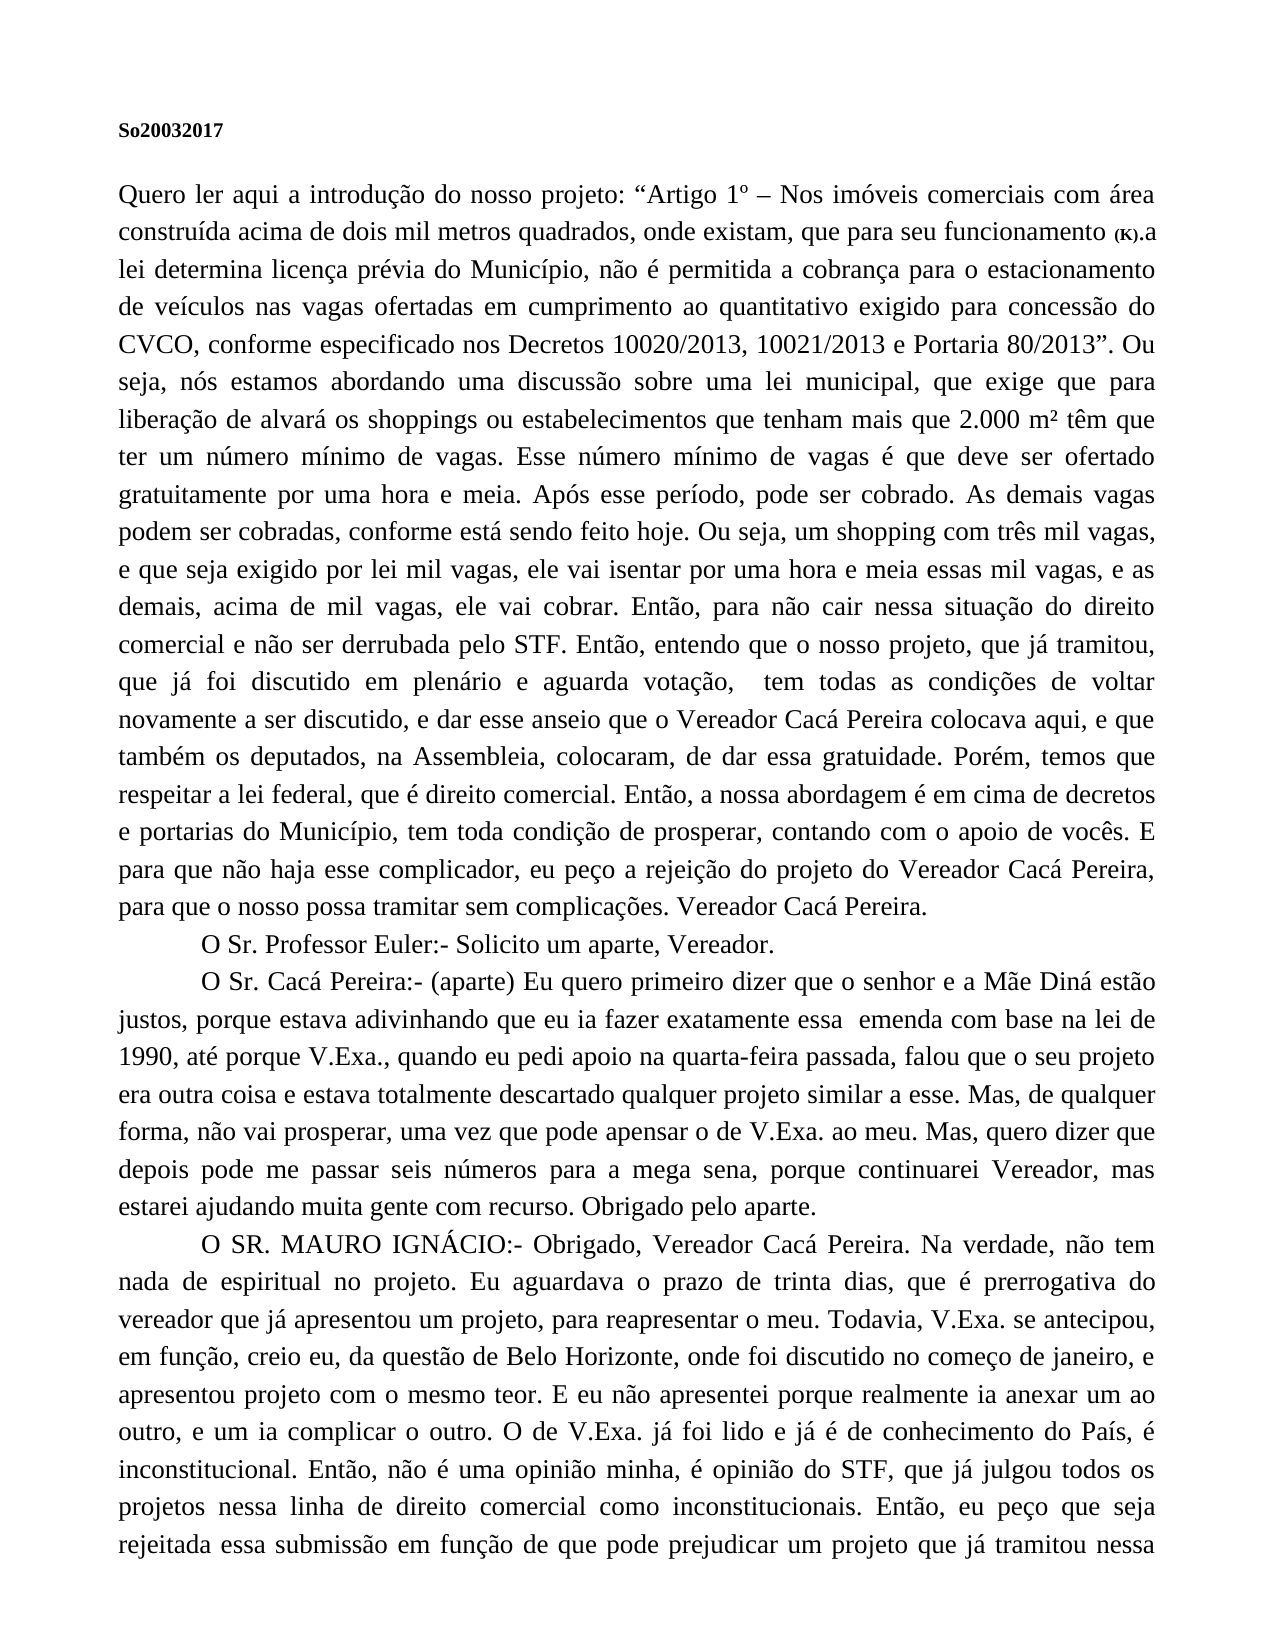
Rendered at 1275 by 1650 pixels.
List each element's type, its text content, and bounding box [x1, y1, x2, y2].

text O SR. MAURO IGNÁCIO:- Obrigado, Vereador Cacá Pereira. Na verdade, não tem nada de espiritual no projeto. Eu aguardava o prazo de trinta dias, que é prerrogativa do vereador que já apresentou um projeto, para reapresentar o meu. Todavia, V.Exa. se antecipou, em função, creio eu, da questão de Belo Horizonte, onde foi discutido no começo de janeiro, e apresentou projeto com o mesmo teor. E eu não apresentei porque realmente ia anexar um ao outro, e um ia complicar o outro. O de V.Exa. já foi lido e já é de conhecimento do País, é inconstitucional. Então, não é uma opinião minha, é opinião do STF, que já julgou todos os projetos nessa linha de direito comercial como inconstitucionais. Então, eu peço que seja rejeitada essa submissão em função de que pode prejudicar um projeto que já tramitou nessa [118, 1222, 1157, 1559]
text Quero ler aqui a introdução do nosso projeto: “Artigo 1º – Nos imóveis comerciais com área construída acima de dois mil metros quadrados, onde existam, que para seu funcionamento (K).a lei determina licença prévia do Município, não é permitida a cobrança para o estacionamento de veículos nas vagas ofertadas em cumprimento ao quantitativo exigido para concessão do CVCO, conforme especificado nos Decretos 10020/2013, 10021/2013 e Portaria 80/2013”. Ou seja, nós estamos abordando uma discussão sobre uma lei municipal, que exige que para liberação de alvará os shoppings ou estabelecimentos que tenham mais que 2.000 m² têm que ter um número mínimo de vagas. Esse número mínimo de vagas é que deve ser ofertado gratuitamente por uma hora e meia. Após esse período, pode ser cobrado. As demais vagas podem ser cobradas, conforme está sendo feito hoje. Ou seja, um shopping com três mil vagas, e que seja exigido por lei mil vagas, ele vai isentar por uma hora e meia essas mil vagas, e as demais, acima de mil vagas, ele vai cobrar. Então, para não cair nessa situação do direito comercial e não ser derrubada pelo STF. Então, entendo que o nosso projeto, que já tramitou, que já foi discutido em plenário e aguarda votação, tem todas as condições de voltar novamente a ser discutido, e dar esse anseio que o Vereador Cacá Pereira colocava aqui, e que também os deputados, na Assembleia, colocaram, de dar essa gratuidade. Porém, temos que respeitar a lei federal, que é direito comercial. Então, a nossa abordagem é em cima de decretos e portarias do Município, tem toda condição de prosperar, contando com o apoio de vocês. E para que não haja esse complicador, eu peço a rejeição do projeto do Vereador Cacá Pereira, para que o nosso possa tramitar sem complicações. Vereador Cacá Pereira. [118, 172, 1157, 922]
text O Sr. Professor Euler:- Solicito um aparte, Vereador. [118, 922, 1157, 959]
text O Sr. Cacá Pereira:- (aparte) Eu quero primeiro dizer que o senhor e a Mãe Diná estão justos, porque estava adivinhando que eu ia fazer exatamente essa emenda com base na lei de 1990, até porque V.Exa., quando eu pedi apoio na quarta-feira passada, falou que o seu projeto era outra coisa e estava totalmente descartado qualquer projeto similar a esse. Mas, de qualquer forma, não vai prosperar, uma vez que pode apensar o de V.Exa. ao meu. Mas, quero dizer que depois pode me passar seis números para a mega sena, porque continuarei Vereador, mas estarei ajudando muita gente com recurso. Obrigado pelo aparte. [118, 959, 1157, 1222]
